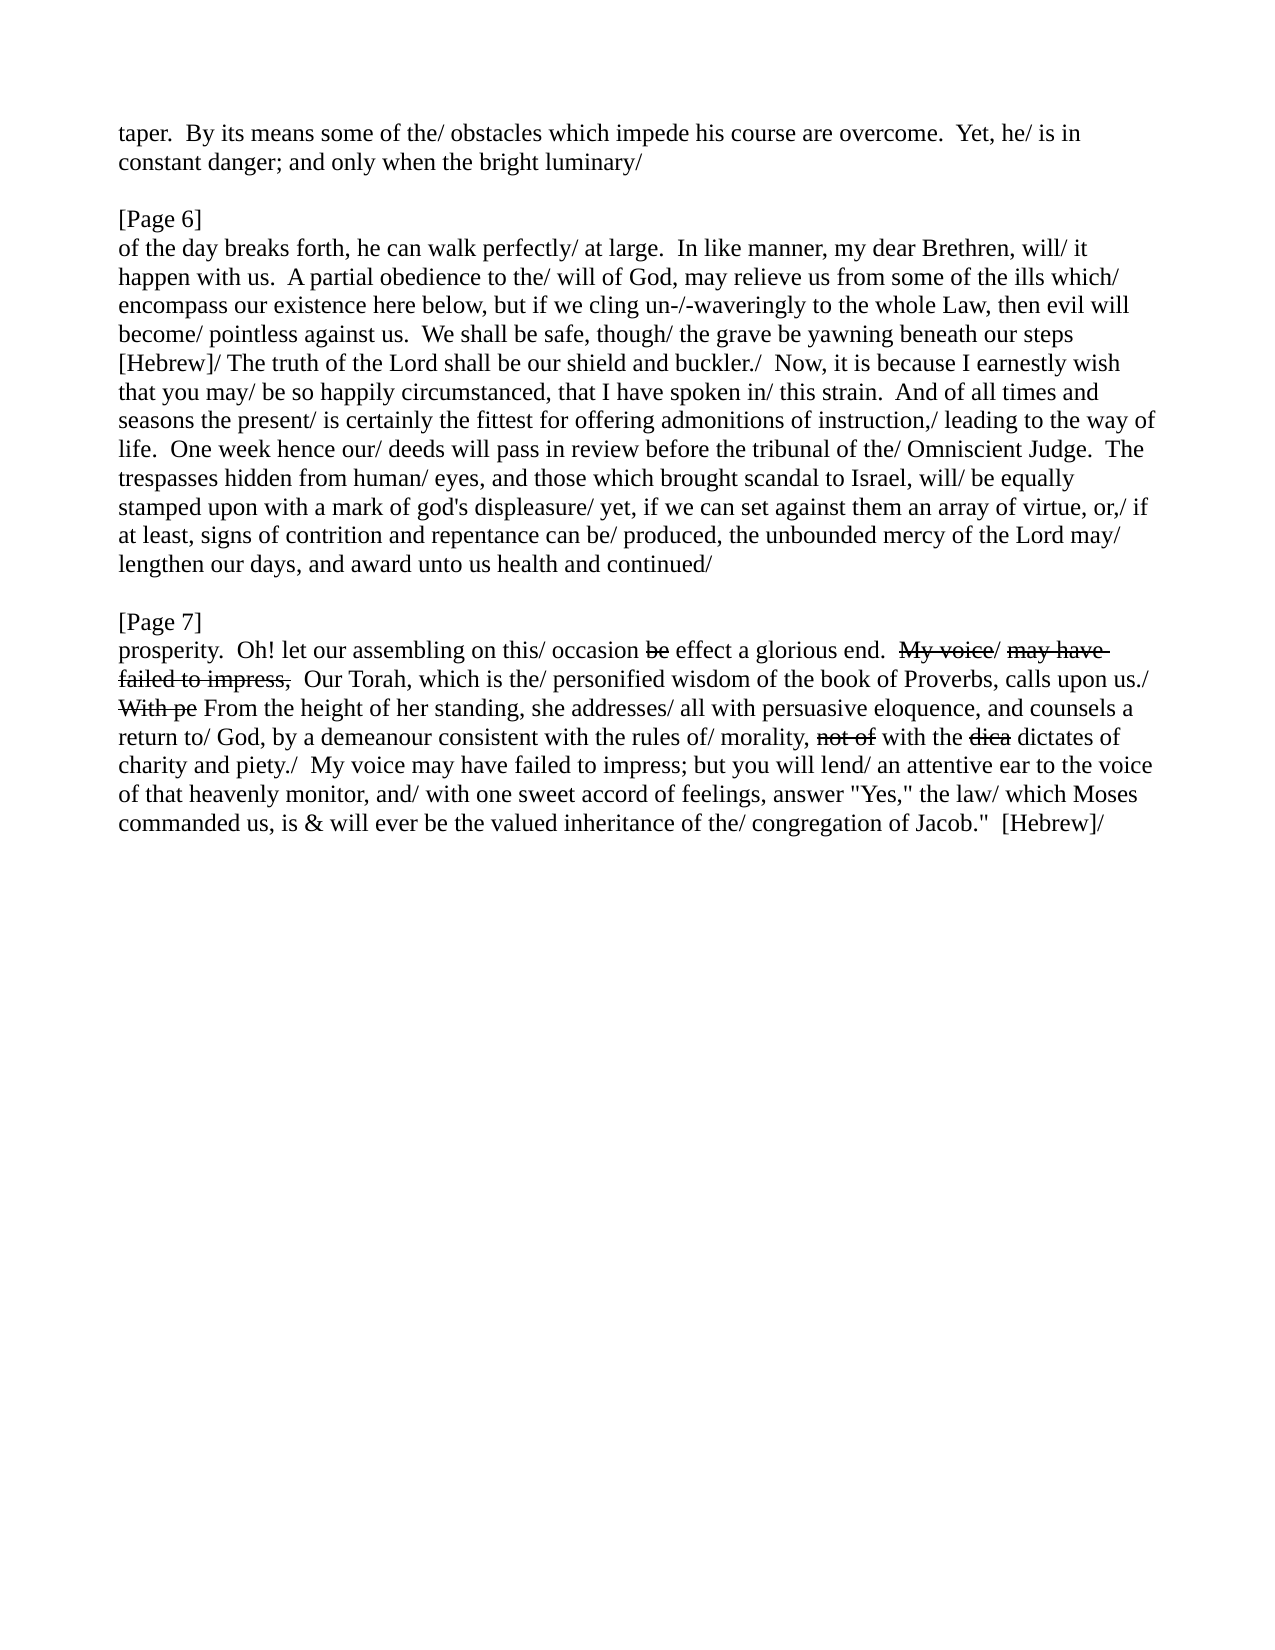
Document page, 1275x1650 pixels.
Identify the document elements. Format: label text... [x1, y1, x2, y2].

text [Page 7] [118, 607, 1157, 636]
text prosperity. Oh! let our assembling on this/ occasion be effect a glorious end. My voice/ may have failed to impress, Our Torah, which is the/ personified wisdom of the book of Proverbs, calls upon us./ With pe From the height of her standing, she addresses/ all with persuasive eloquence, and counsels a return to/ God, by a demeanour consistent with the rules of/ morality, not of with the dica dictates of charity and piety./ My voice may have failed to impress; but you will lend/ an attentive ear to the voice of that heavenly monitor, and/ with one sweet accord of feelings, answer "Yes," the law/ which Moses commanded us, is & will ever be the valued inheritance of the/ congregation of Jacob." [Hebrew]/ [118, 636, 1157, 837]
text taper. By its means some of the/ obstacles which impede his course are overcome. Yet, he/ is in constant danger; and only when the bright luminary/ [118, 118, 1157, 176]
text of the day breaks forth, he can walk perfectly/ at large. In like manner, my dear Brethren, will/ it happen with us. A partial obedience to the/ will of God, may relieve us from some of the ills which/ encompass our existence here below, but if we cling un-/-waveringly to the whole Law, then evil will become/ pointless against us. We shall be safe, though/ the grave be yawning beneath our steps [Hebrew]/ The truth of the Lord shall be our shield and buckler./ Now, it is because I earnestly wish that you may/ be so happily circumstanced, that I have spoken in/ this strain. And of all times and seasons the present/ is certainly the fittest for offering admonitions of instruction,/ leading to the way of life. One week hence our/ deeds will pass in review before the tribunal of the/ Omniscient Judge. The trespasses hidden from human/ eyes, and those which brought scandal to Israel, will/ be equally stamped upon with a mark of god's displeasure/ yet, if we can set against them an array of virtue, or,/ if at least, signs of contrition and repentance can be/ produced, the unbounded mercy of the Lord may/ lengthen our days, and award unto us health and continued/ [118, 233, 1157, 578]
text [Page 6] [118, 204, 1157, 233]
